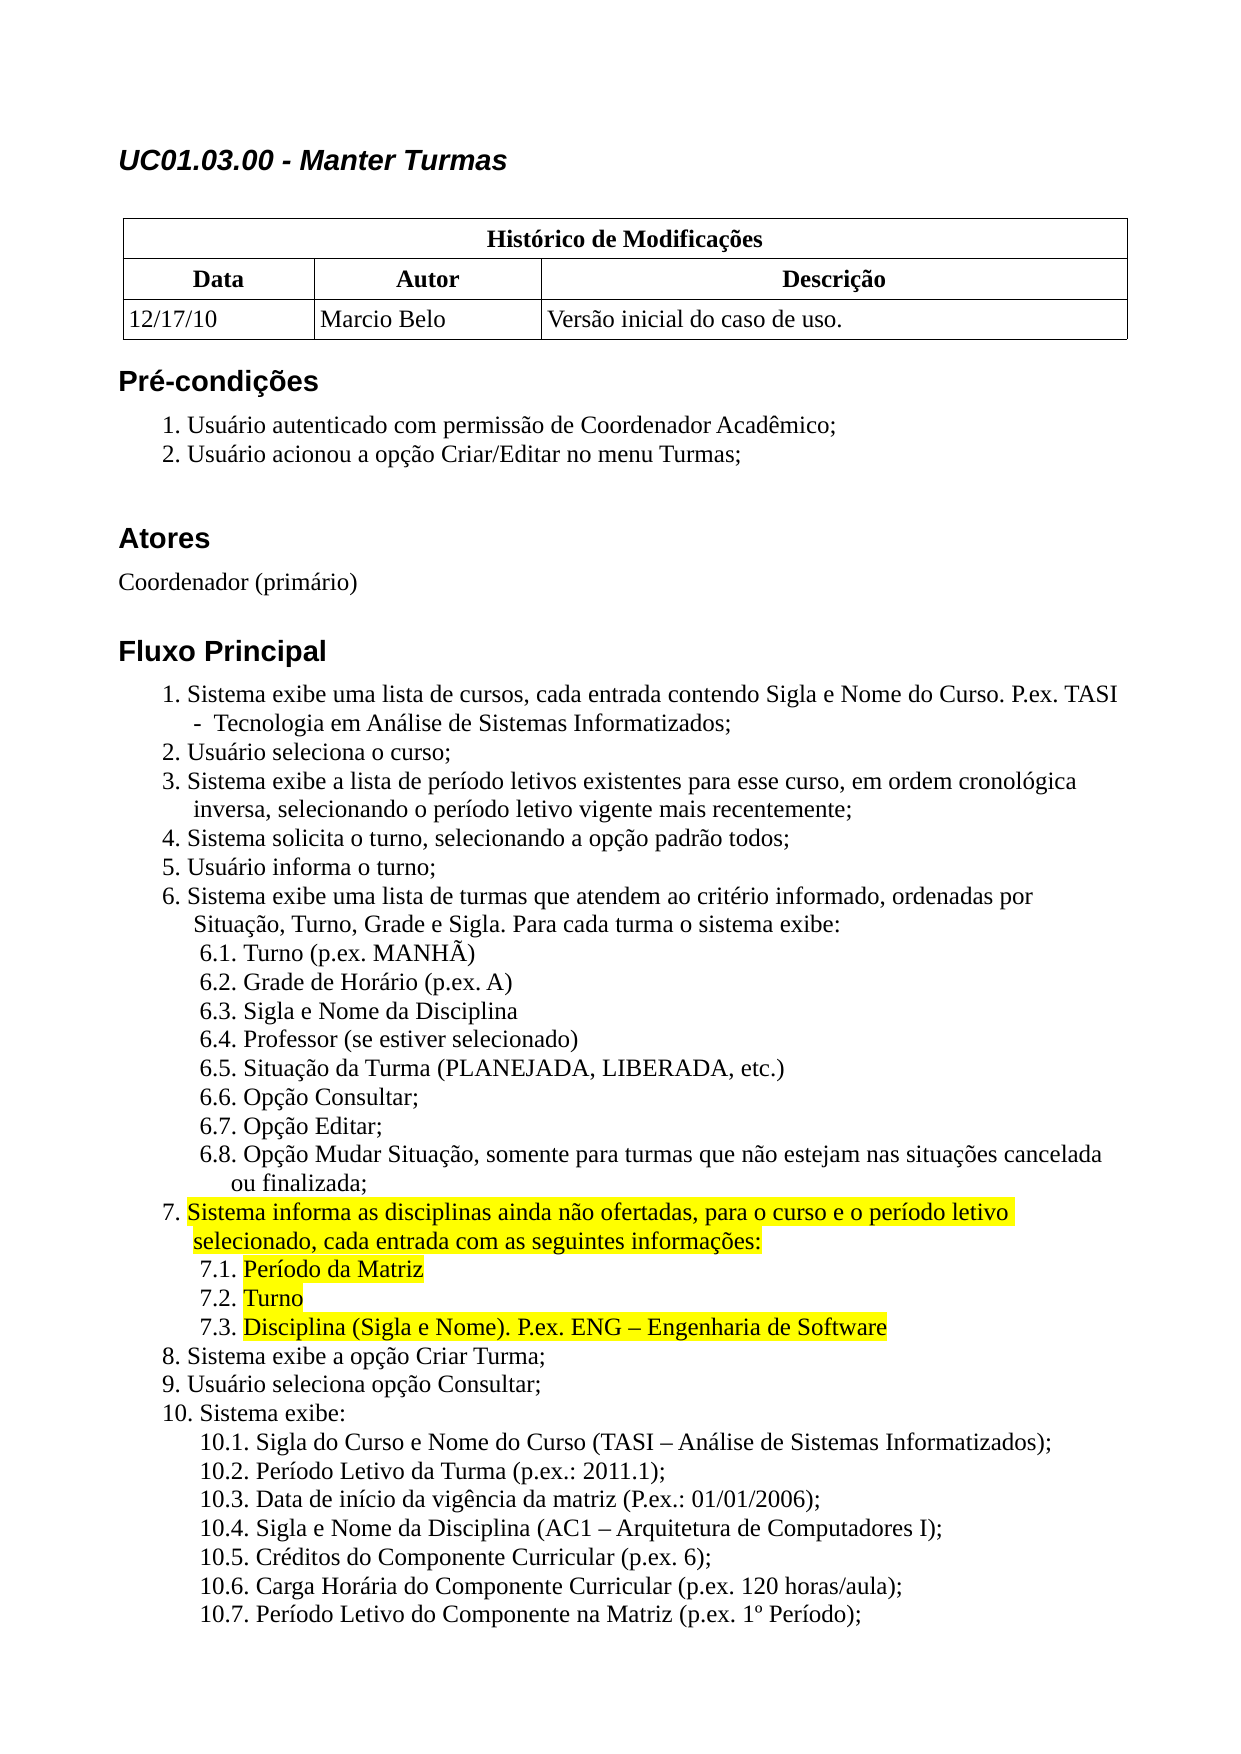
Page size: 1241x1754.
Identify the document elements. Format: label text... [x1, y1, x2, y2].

list Sigla e Nome da Disciplina (AC1 – Arquitetura de Computadores I); [193, 1513, 1122, 1542]
list Opção Consultar; [193, 1082, 1122, 1111]
list Sistema exibe uma lista de turmas que atendem ao critério informado, ordenadas por Situação, Turno, Grade e Sigla. Para cada turma o sistema exibe: [156, 881, 1122, 938]
list Período da Matriz [193, 1254, 1122, 1283]
subtitle Pré-condições [118, 364, 1122, 397]
table_cell Descrição [542, 259, 1127, 298]
subtitle UC01.03.00 - Manter Turmas [118, 143, 1122, 177]
list Disciplina (Sigla e Nome). P.ex. ENG – Engenharia de Software [193, 1312, 1122, 1341]
list Sistema exibe uma lista de cursos, cada entrada contendo Sigla e Nome do Curso. P.ex. TASI - Tecnologia em Análise de Sistemas Informatizados; [156, 679, 1122, 737]
table_cell Versão inicial do caso de uso. [542, 300, 1127, 339]
text Coordenador (primário) [118, 567, 1122, 596]
list Turno (p.ex. MANHÃ) [193, 938, 1122, 967]
list Período Letivo da Turma (p.ex.: 2011.1); [193, 1456, 1122, 1484]
list Usuário seleciona o curso; [156, 737, 1122, 766]
list Opção Mudar Situação, somente para turmas que não estejam nas situações cancelada ou finalizada; [193, 1139, 1122, 1197]
list Usuário seleciona opção Consultar; [156, 1369, 1122, 1398]
list Sigla do Curso e Nome do Curso (TASI – Análise de Sistemas Informatizados); [193, 1427, 1122, 1456]
table_cell Autor [315, 259, 541, 298]
table_cell Data [124, 259, 314, 298]
table_header Histórico de Modificações [124, 219, 1127, 258]
list Período Letivo do Componente na Matriz (p.ex. 1º Período); [193, 1599, 1122, 1628]
table_cell 17/12/10 [124, 300, 314, 339]
list Situação da Turma (PLANEJADA, LIBERADA, etc.) [193, 1053, 1122, 1082]
list Créditos do Componente Curricular (p.ex. 6); [193, 1542, 1122, 1571]
list Opção Editar; [193, 1111, 1122, 1139]
list Grade de Horário (p.ex. A) [193, 967, 1122, 996]
subtitle Fluxo Principal [118, 633, 1122, 667]
subtitle Atores [118, 521, 1122, 555]
list Carga Horária do Componente Curricular (p.ex. 120 horas/aula); [193, 1571, 1122, 1599]
list Sistema exibe: [156, 1398, 1122, 1427]
table_cell Marcio Belo [315, 300, 541, 339]
list Sistema exibe a opção Criar Turma; [156, 1341, 1122, 1369]
list Sistema informa as disciplinas ainda não ofertadas, para o curso e o período letivo selecionado, cada entrada com as seguintes informações: [156, 1197, 1122, 1254]
list Data de início da vigência da matriz (P.ex.: 01/01/2006); [193, 1484, 1122, 1513]
list Usuário informa o turno; [156, 852, 1122, 881]
list Turno [193, 1283, 1122, 1312]
list Professor (se estiver selecionado) [193, 1024, 1122, 1053]
list Sistema exibe a lista de período letivos existentes para esse curso, em ordem cronológica inversa, selecionando o período letivo vigente mais recentemente; [156, 766, 1122, 823]
list Usuário acionou a opção Criar/Editar no menu Turmas; [156, 439, 1122, 467]
list Sigla e Nome da Disciplina [193, 996, 1122, 1024]
list Sistema solicita o turno, selecionando a opção padrão todos; [156, 823, 1122, 852]
list Usuário autenticado com permissão de Coordenador Acadêmico; [156, 410, 1122, 439]
